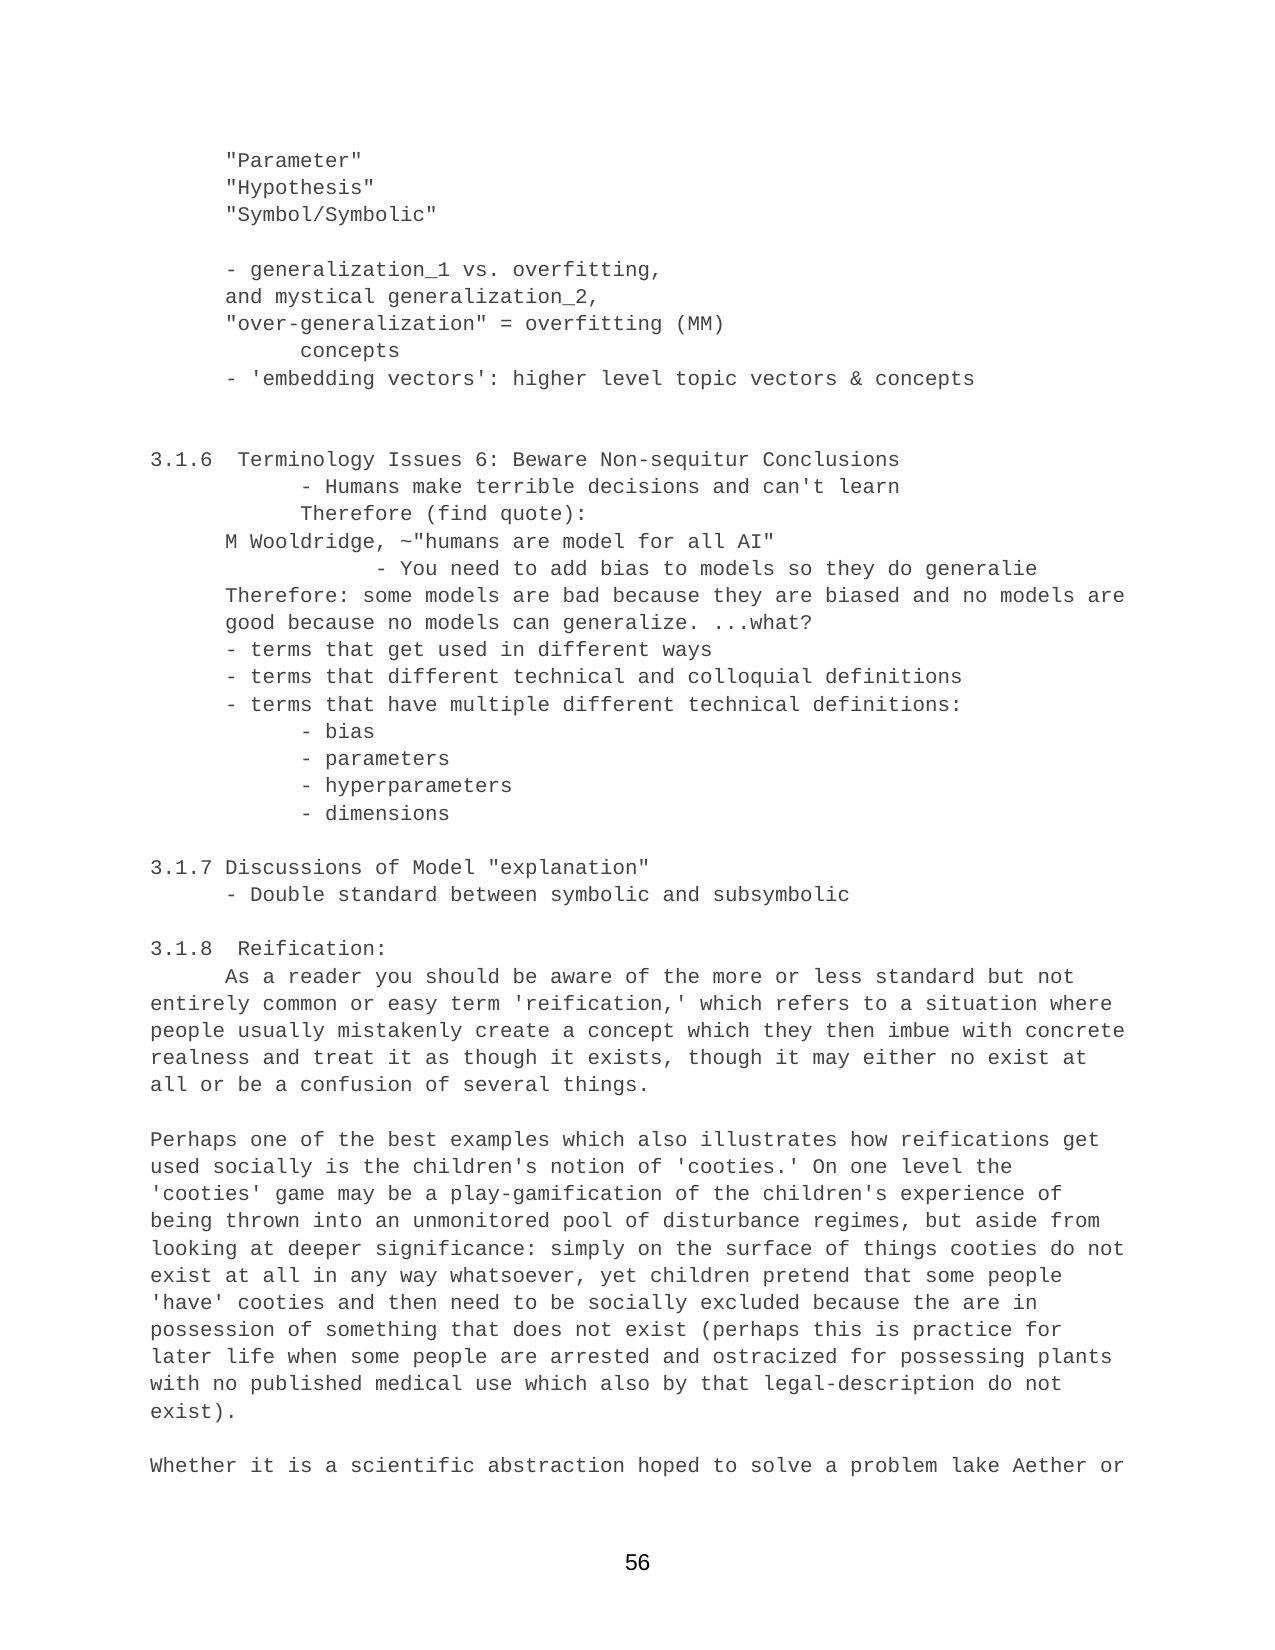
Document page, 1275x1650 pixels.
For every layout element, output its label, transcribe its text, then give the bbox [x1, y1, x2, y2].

text - terms that different technical and colloquial definitions [225, 667, 1125, 690]
text - generalization_1 vs. overfitting, [150, 259, 1125, 282]
text 3.1.7 Discussions of Model "explanation" [150, 857, 1125, 881]
text "Parameter" [150, 150, 1125, 174]
text and mystical generalization_2, [225, 286, 1125, 309]
text As a reader you should be aware of the more or less standard but not entirely common or easy term 'reification,' which refers to a situation where people usually mistakenly create a concept which they then imbue with concrete realness and treat it as though it exists, though it may either no exist at all or be a confusion of several things. [150, 966, 1125, 1098]
text - Double standard between symbolic and subsymbolic [150, 884, 1125, 908]
text "Hypothesis" [150, 177, 1125, 201]
text - Humans make terrible decisions and can't learn [150, 476, 1125, 500]
text Perhaps one of the best examples which also illustrates how reifications get used socially is the children's notion of 'cooties.' On one level the 'cooties' game may be a play-gamification of the children's experience of being thrown into an unmonitored pool of disturbance regimes, but aside from looking at deeper significance: simply on the surface of things cooties do not exist at all in any way whatsoever, yet children pretend that some people 'have' cooties and then need to be socially excluded because the are in possession of something that does not exist (perhaps this is practice for later life when some people are arrested and ostracized for possessing plants with no published medical use which also by that legal-description do not exist). [150, 1129, 1125, 1424]
text - 'embedding vectors': higher level topic vectors & concepts [150, 367, 1125, 391]
text 3.1.8 Reification: [150, 938, 1125, 962]
text - terms that get used in different ways [225, 639, 1125, 663]
text - parameters [150, 748, 1125, 772]
text - bias [225, 721, 1125, 744]
text - You need to add bias to models so they do generalie [225, 558, 1125, 581]
text - hyperparameters [225, 775, 1125, 799]
text 3.1.6 Terminology Issues 6: Beware Non-sequitur Conclusions [150, 449, 1125, 473]
text - dimensions [225, 802, 1125, 826]
text - terms that have multiple different technical definitions: [225, 694, 1125, 717]
text concepts [225, 340, 1125, 364]
text "Symbol/Symbolic" [150, 204, 1125, 228]
text M Wooldridge, ~"humans are model for all AI" [225, 531, 1125, 554]
text "over-generalization" = overfitting (MM) [225, 313, 1125, 337]
text Therefore: some models are bad because they are biased and no models are good because no models can generalize. ...what? [225, 585, 1125, 636]
text Therefore (find quote): [150, 503, 1125, 527]
text Whether it is a scientific abstraction hoped to solve a problem lake Aether or [150, 1455, 1125, 1479]
